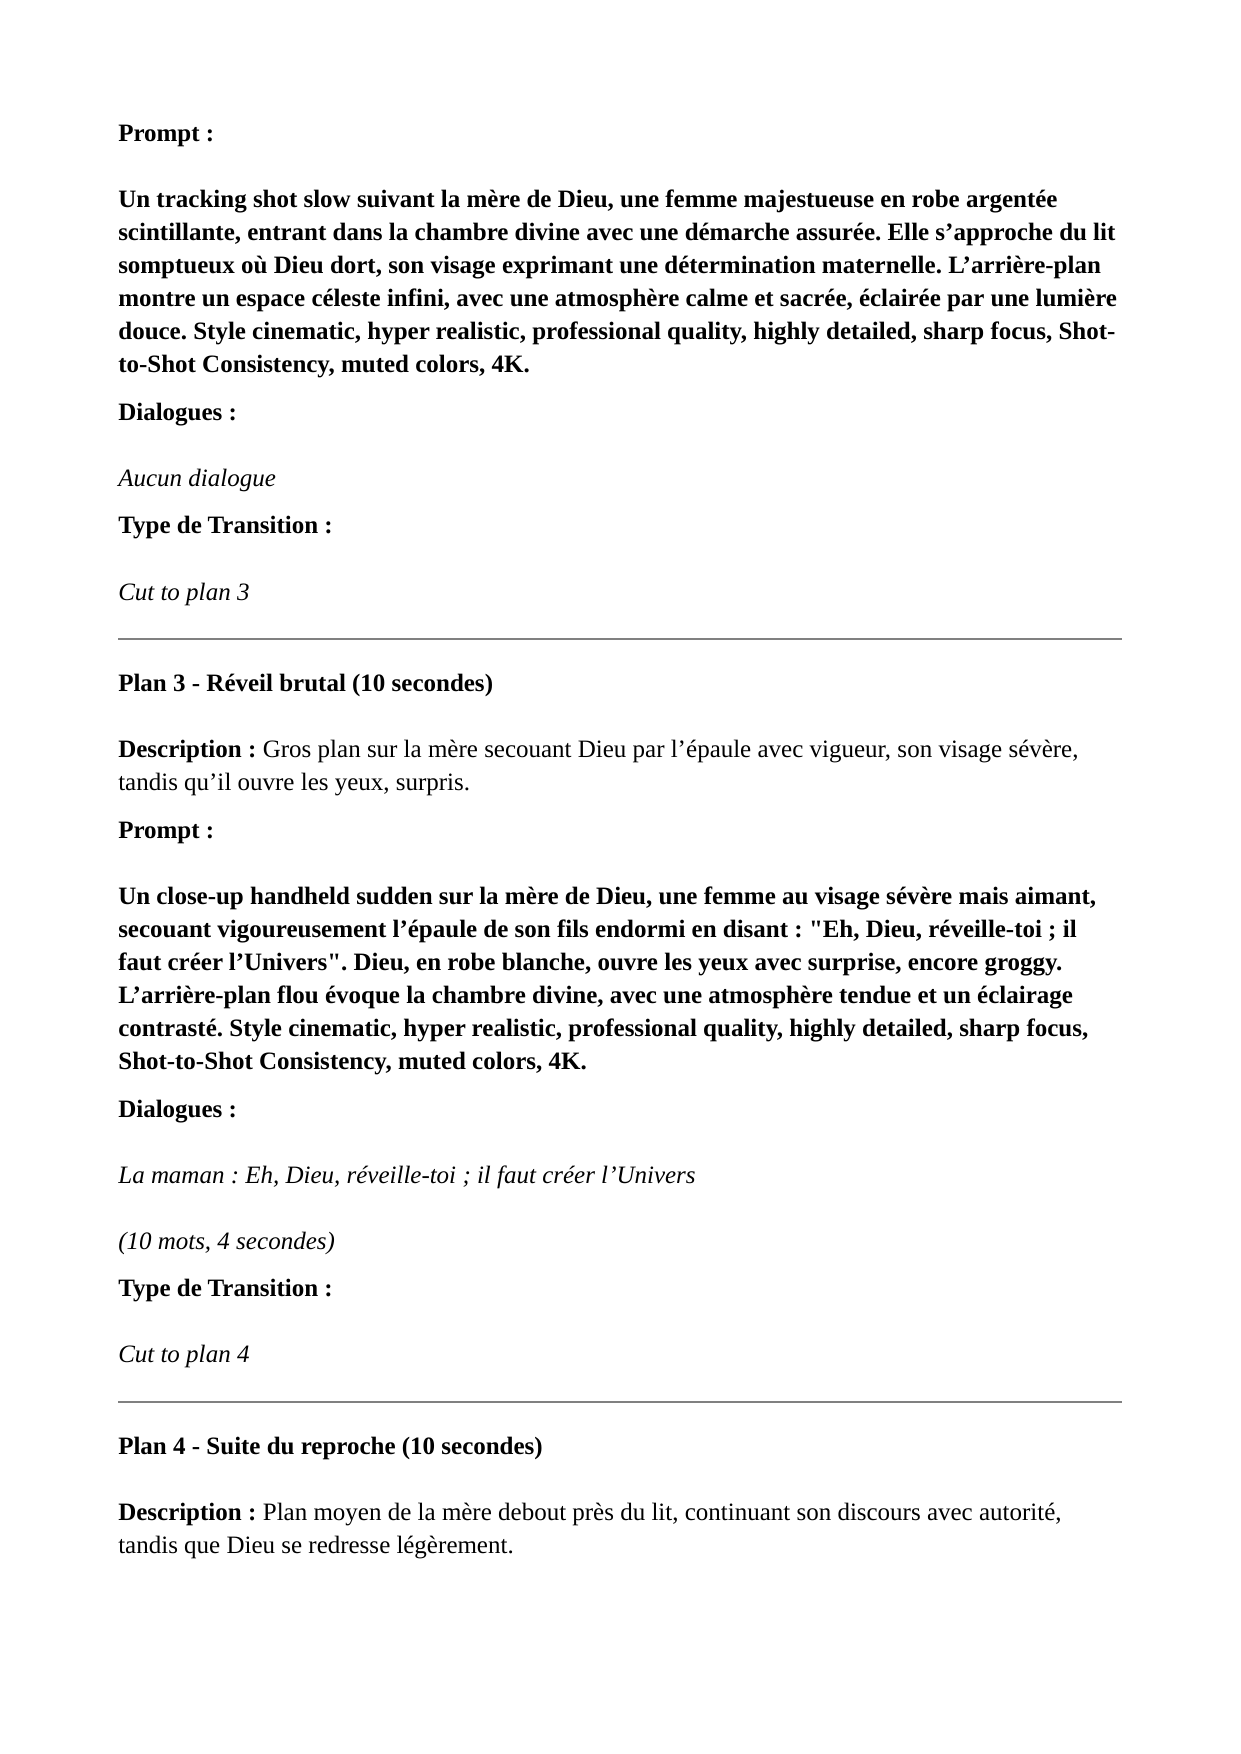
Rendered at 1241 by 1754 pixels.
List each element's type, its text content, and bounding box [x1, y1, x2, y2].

text Plan 4 - Suite du reproche (10 secondes) Description : Plan moyen de la mère debout près du lit, continuant son discours avec autorité, tandis que Dieu se redresse légèrement. [118, 1431, 1122, 1559]
text Dialogues : Aucun dialogue [118, 397, 1122, 492]
text Type de Transition : Cut to plan 3 [118, 511, 1122, 605]
text Prompt : Un tracking shot slow suivant la mère de Dieu, une femme majestueuse en robe argentée scintillante, entrant dans la chambre divine avec une démarche assurée. Elle s’approche du lit somptueux où Dieu dort, son visage exprimant une détermination maternelle. L’arrière-plan montre un espace céleste infini, avec une atmosphère calme et sacrée, éclairée par une lumière douce. Style cinematic, hyper realistic, professional quality, highly detailed, sharp focus, Shot-to-Shot Consistency, muted colors, 4K. [118, 118, 1122, 378]
text Plan 3 - Réveil brutal (10 secondes) Description : Gros plan sur la mère secouant Dieu par l’épaule avec vigueur, son visage sévère, tandis qu’il ouvre les yeux, surpris. [118, 668, 1122, 796]
text Type de Transition : Cut to plan 4 [118, 1273, 1122, 1368]
text Dialogues : La maman : Eh, Dieu, réveille-toi ; il faut créer l’Univers (10 mots, 4 secondes) [118, 1094, 1122, 1255]
text Prompt : Un close-up handheld sudden sur la mère de Dieu, une femme au visage sévère mais aimant, secouant vigoureusement l’épaule de son fils endormi en disant : "Eh, Dieu, réveille-toi ; il faut créer l’Univers". Dieu, en robe blanche, ouvre les yeux avec surprise, encore groggy. L’arrière-plan flou évoque la chambre divine, avec une atmosphère tendue et un éclairage contrasté. Style cinematic, hyper realistic, professional quality, highly detailed, sharp focus, Shot-to-Shot Consistency, muted colors, 4K. [118, 815, 1122, 1075]
